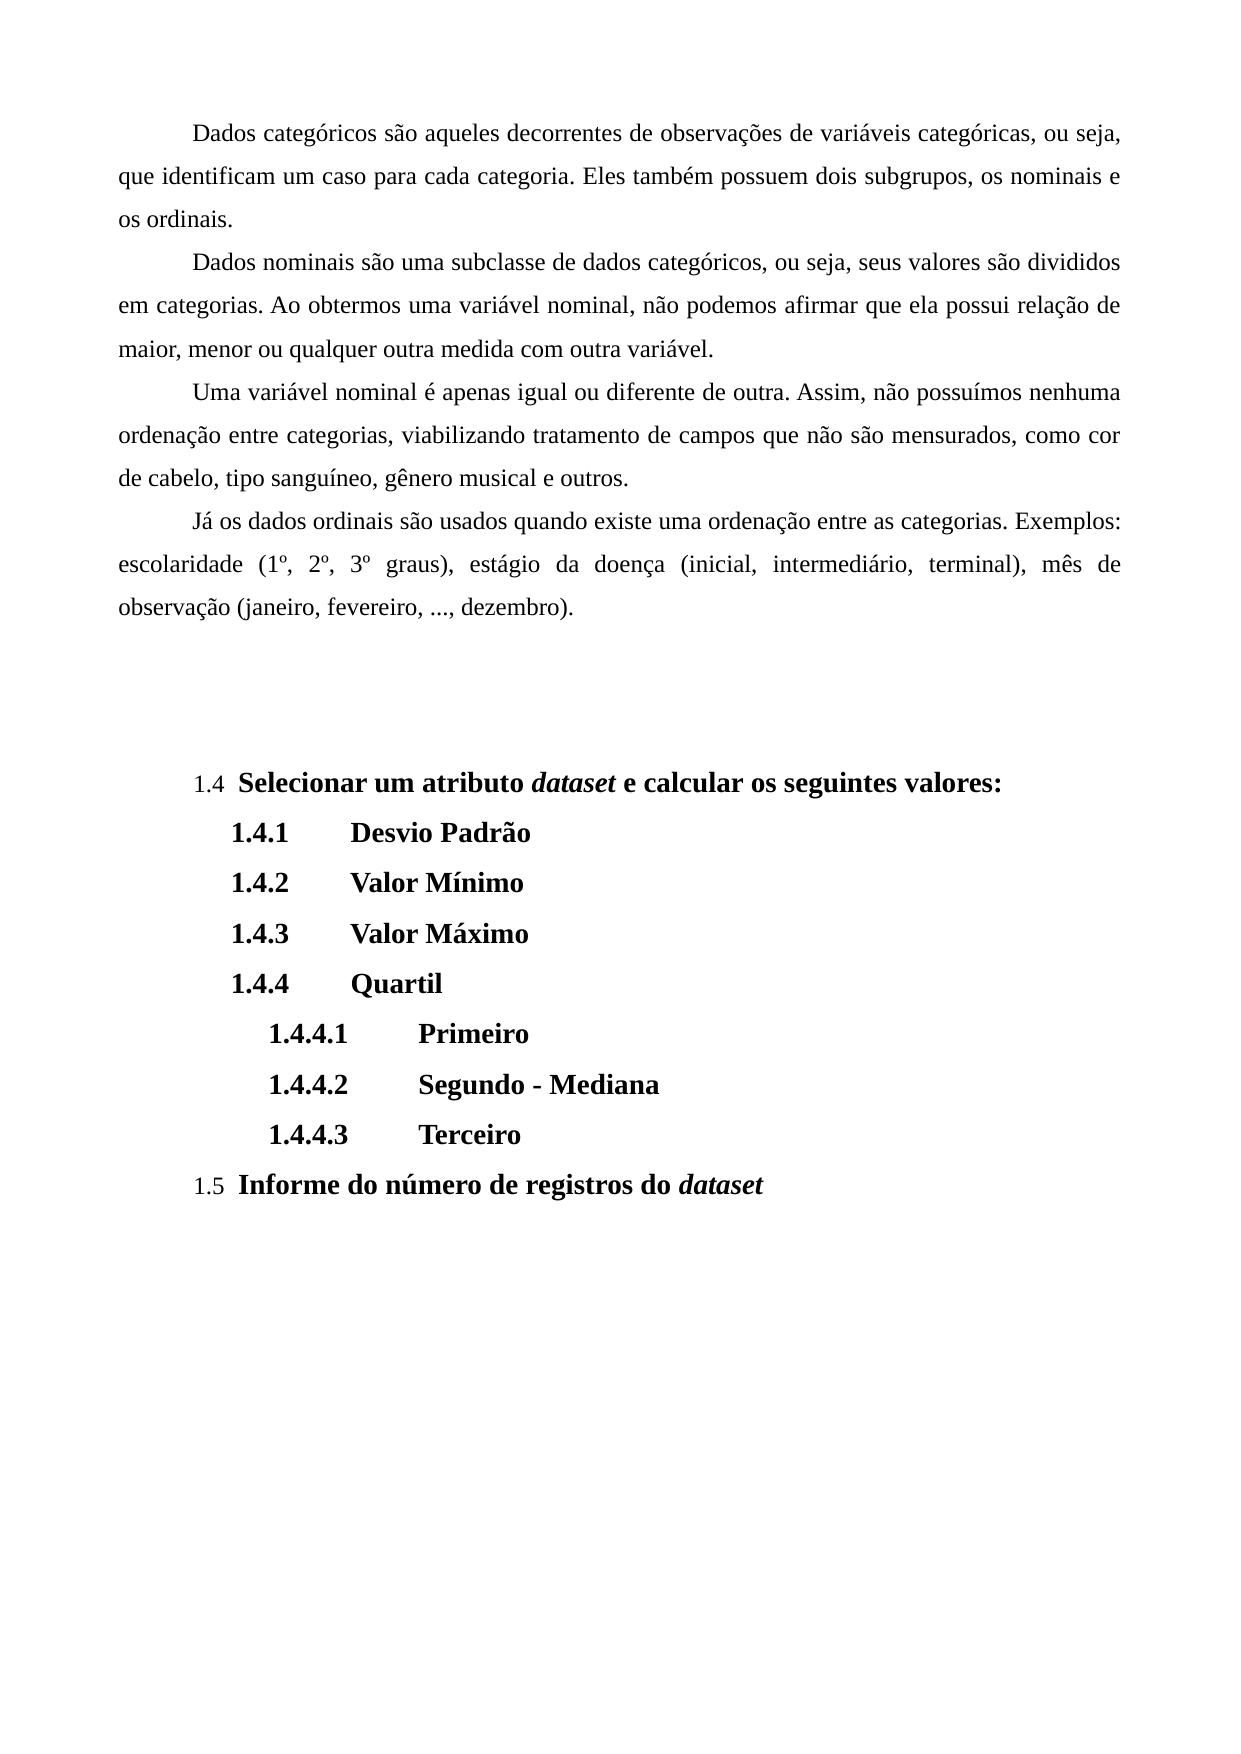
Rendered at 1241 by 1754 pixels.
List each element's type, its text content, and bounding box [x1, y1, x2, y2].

list Terceiro [268, 1117, 1122, 1151]
text Uma variável nominal é apenas igual ou diferente de outra. Assim, não possuímos nenhuma ordenação entre categorias, viabilizando tratamento de campos que não são mensurados, como cor de cabelo, tipo sanguíneo, gênero musical e outros. [118, 377, 1122, 492]
list Informe do número de registros do dataset [193, 1167, 1122, 1201]
list Valor Mínimo [231, 866, 1122, 899]
text Dados nominais são uma subclasse de dados categóricos, ou seja, seus valores são divididos em categorias. Ao obtermos uma variável nominal, não podemos afirmar que ela possui relação de maior, menor ou qualquer outra medida com outra variável. [118, 247, 1122, 362]
list Quartil [231, 966, 1122, 1000]
list Primeiro [268, 1017, 1122, 1050]
list Valor Máximo [231, 916, 1122, 949]
list Desvio Padrão [231, 815, 1122, 849]
list Segundo - Mediana [268, 1067, 1122, 1100]
text Dados categóricos são aqueles decorrentes de observações de variáveis categóricas, ou seja, que identificam um caso para cada categoria. Eles também possuem dois subgrupos, os nominais e os ordinais. [118, 118, 1122, 233]
text Já os dados ordinais são usados quando existe uma ordenação entre as categorias. Exemplos: escolaridade (1º, 2º, 3º graus), estágio da doença (inicial, intermediário, terminal), mês de observação (janeiro, fevereiro, ..., dezembro). [118, 506, 1122, 621]
list Selecionar um atributo dataset e calcular os seguintes valores: [193, 765, 1122, 798]
